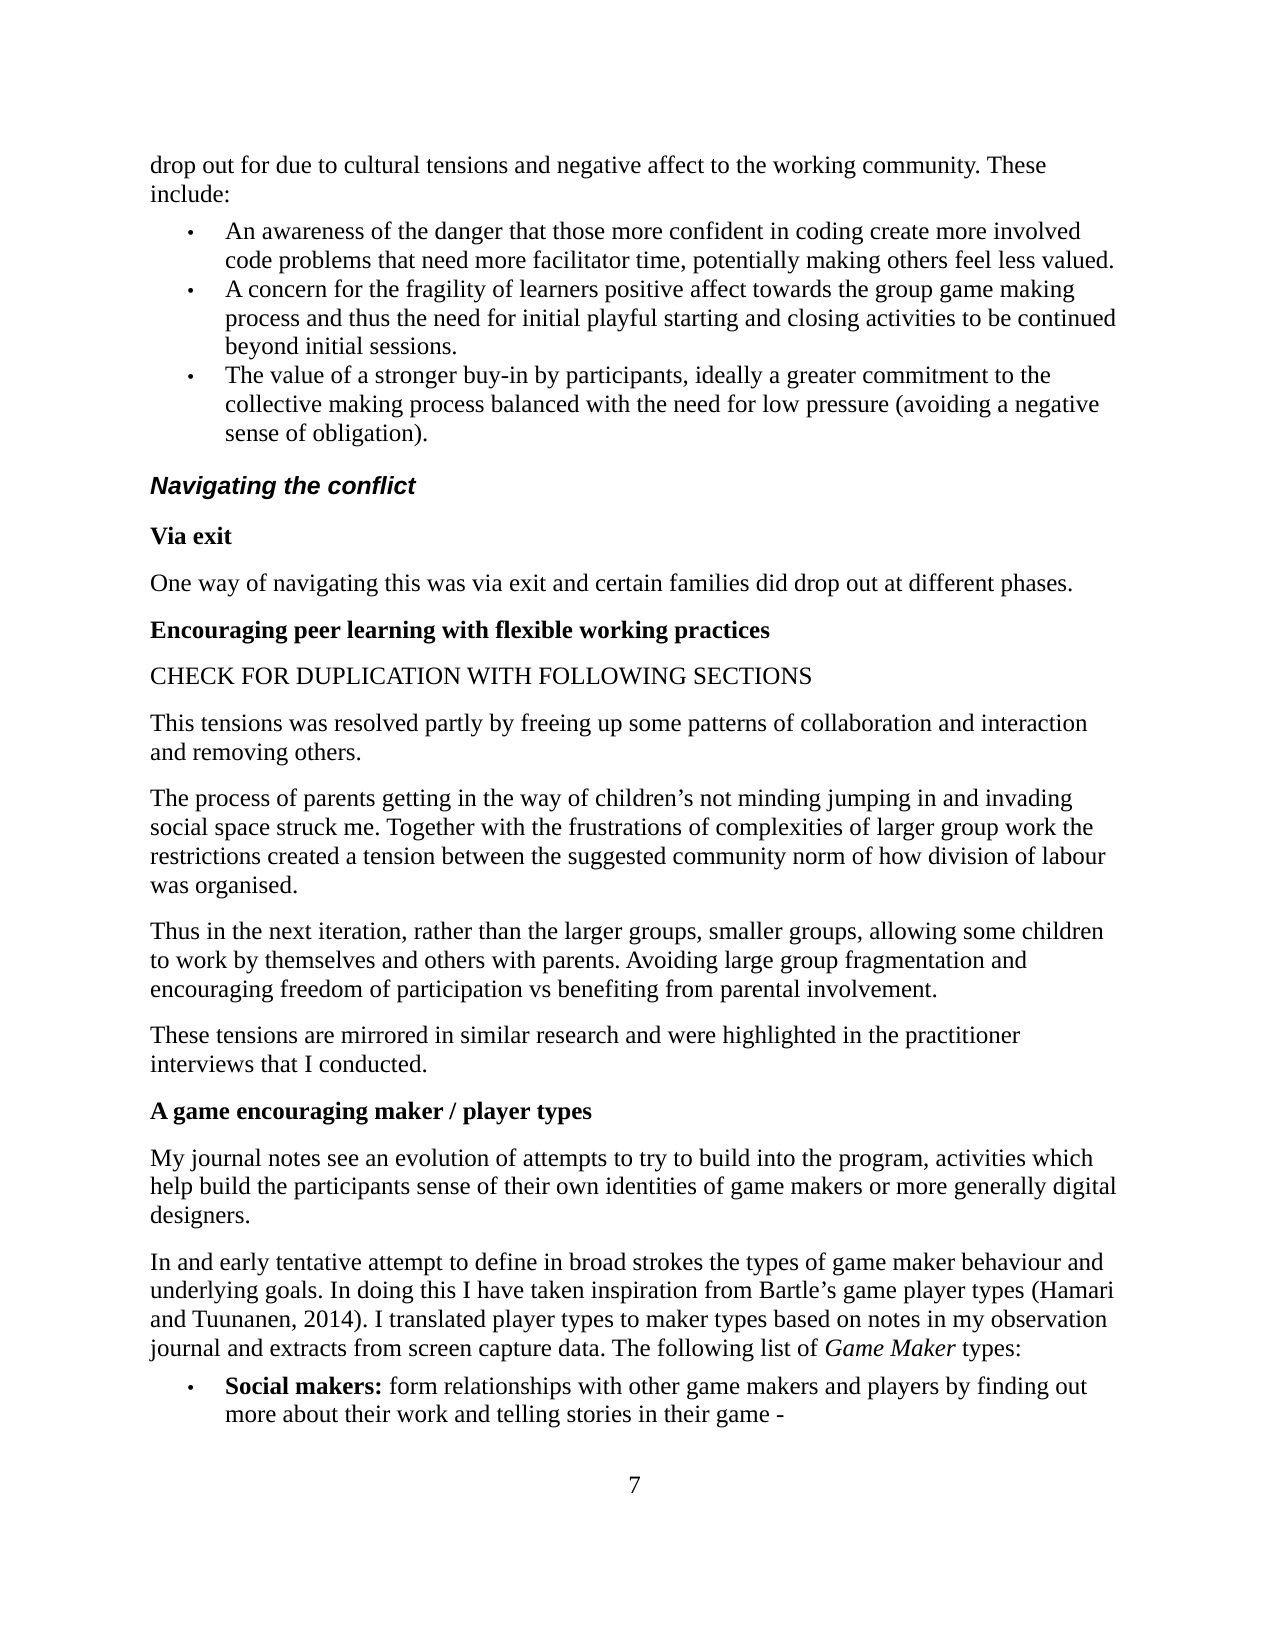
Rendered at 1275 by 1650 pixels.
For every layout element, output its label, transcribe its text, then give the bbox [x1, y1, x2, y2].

list An awareness of the danger that those more confident in coding create more involved code problems that need more facilitator time, potentially making others feel less valued. [187, 216, 1125, 274]
list The value of a stronger buy-in by participants, ideally a greater commitment to the collective making process balanced with the need for low pressure (avoiding a negative sense of obligation). [187, 360, 1125, 446]
text In and early tentative attempt to define in broad strokes the types of game maker behaviour and underlying goals. In doing this I have taken inspiration from Bartle’s game player types (Hamari and Tuunanen, 2014). I translated player types to maker types based on notes in my observation journal and extracts from screen capture data. The following list of Game Maker types: [150, 1247, 1125, 1362]
text My journal notes see an evolution of attempts to try to build into the program, activities which help build the participants sense of their own identities of game makers or more generally digital designers. [150, 1143, 1125, 1229]
text Thus in the next iteration, rather than the larger groups, smaller groups, allowing some children to work by themselves and others with parents. Avoiding large group fragmentation and encouraging freedom of participation vs benefiting from parental involvement. [150, 916, 1125, 1003]
text CHECK FOR DUPLICATION WITH FOLLOWING SECTIONS [150, 661, 1125, 690]
subtitle Navigating the conflict [150, 471, 1125, 500]
text The process of parents getting in the way of children’s not minding jumping in and invading social space struck me. Together with the frustrations of complexities of larger group work the restrictions created a tension between the suggested community norm of how division of labour was organised. [150, 783, 1125, 898]
text drop out for due to cultural tensions and negative affect to the working community. These include: [150, 150, 1125, 207]
list A concern for the fragility of learners positive affect towards the group game making process and thus the need for initial playful starting and closing activities to be continued beyond initial sessions. [187, 274, 1125, 360]
list Social makers: form relationships with other game makers and players by finding out more about their work and telling stories in their game - [187, 1371, 1125, 1428]
text This tensions was resolved partly by freeing up some patterns of collaboration and interaction and removing others. [150, 708, 1125, 766]
text Encouraging peer learning with flexible working practices [150, 615, 1125, 643]
text One way of navigating this was via exit and certain families did drop out at different phases. [150, 568, 1125, 597]
text Via exit [150, 521, 1125, 550]
text These tensions are mirrored in similar research and were highlighted in the practitioner interviews that I conducted. [150, 1021, 1125, 1078]
text A game encouraging maker / player types [150, 1096, 1125, 1125]
